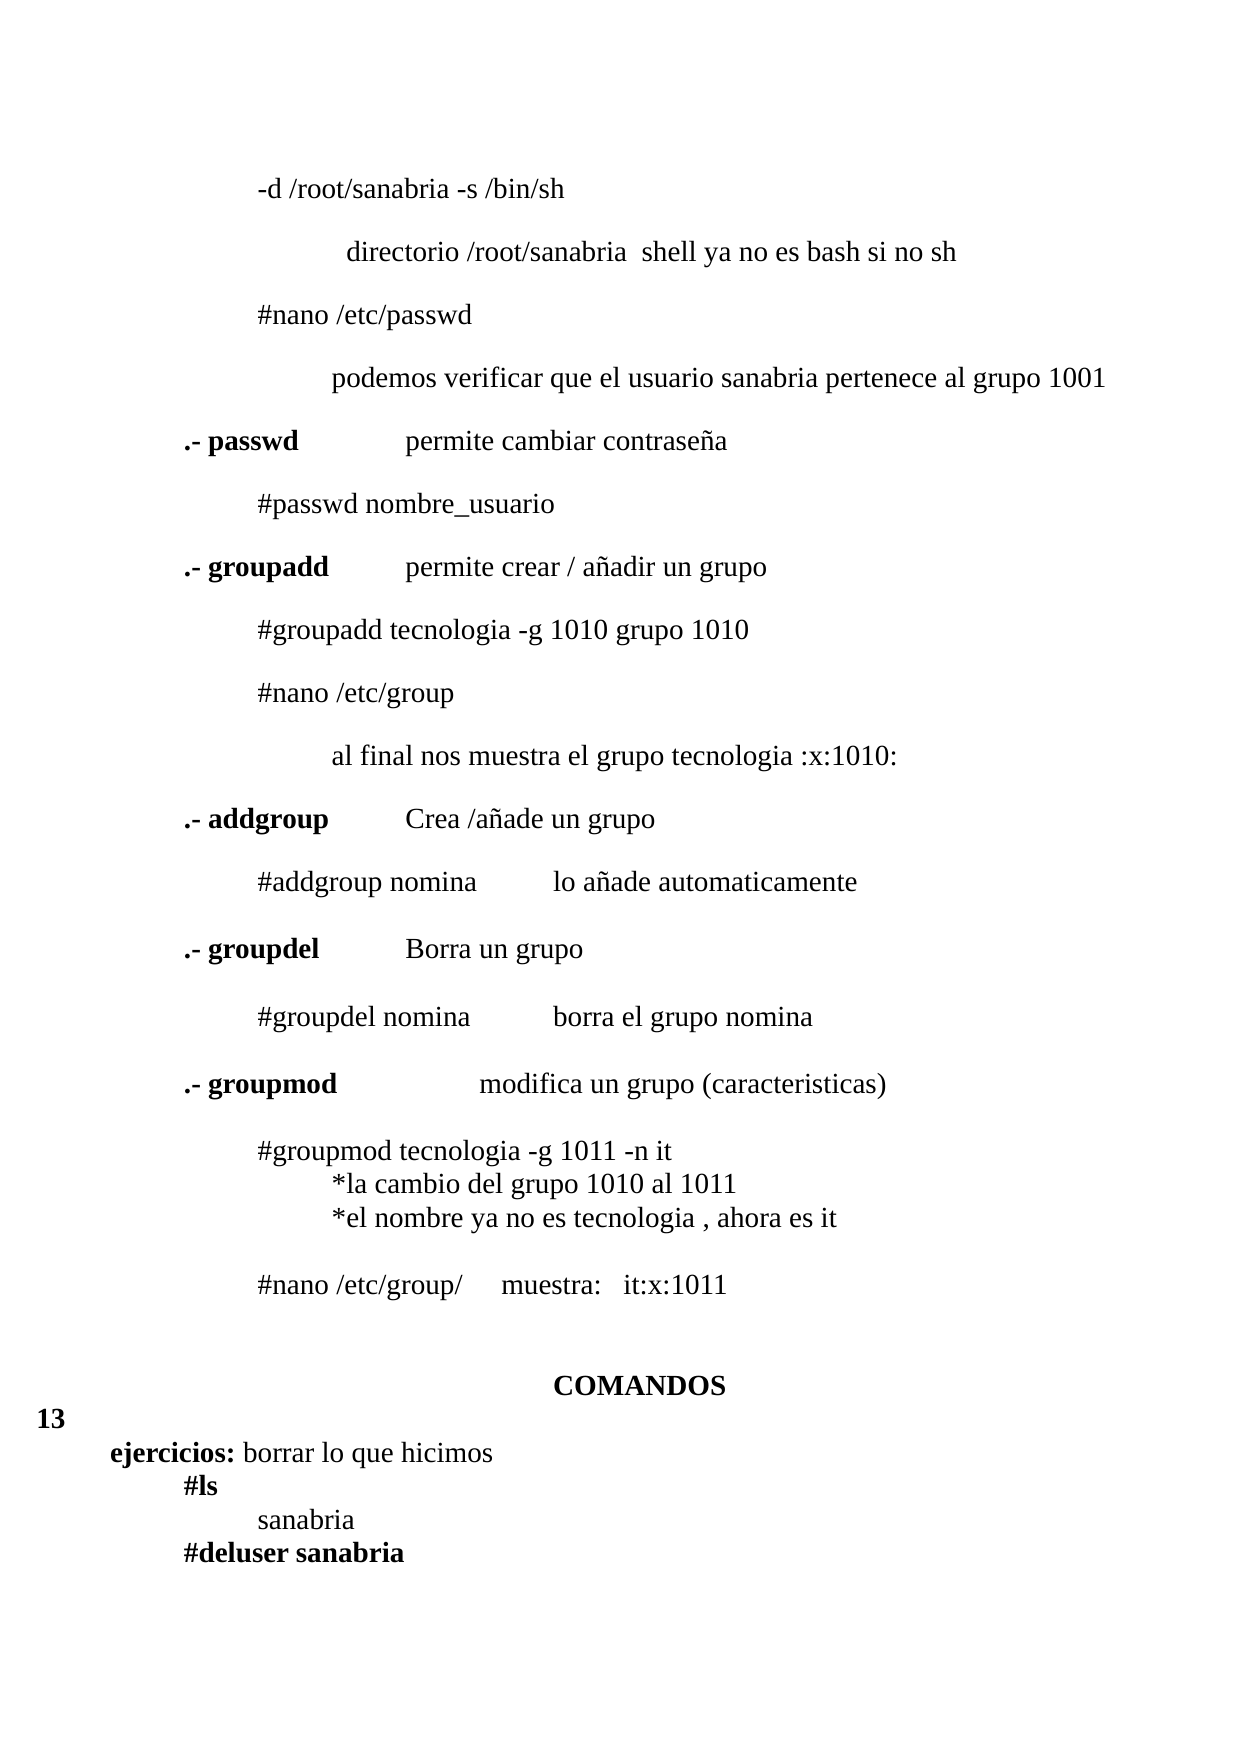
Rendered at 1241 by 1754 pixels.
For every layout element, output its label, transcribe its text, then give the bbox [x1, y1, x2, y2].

text #deluser sanabria [36, 1535, 1194, 1569]
text *la cambio del grupo 1010 al 1011 [36, 1166, 1194, 1200]
text *el nombre ya no es tecnologia , ahora es it [36, 1200, 1194, 1233]
text #nano /etc/group [36, 675, 1194, 709]
text #nano /etc/group/ muestra: it:x:1011 [36, 1267, 1194, 1301]
text #addgroup nomina lo añade automaticamente [36, 864, 1194, 898]
text .- groupmod modifica un grupo (caracteristicas) [36, 1066, 1194, 1099]
text .- groupdel Borra un grupo [36, 932, 1194, 965]
text COMANDOS [36, 1368, 1194, 1401]
text #groupdel nomina borra el grupo nomina [36, 999, 1194, 1032]
text sanabria [36, 1502, 1194, 1535]
text .- passwd permite cambiar contraseña [36, 423, 1194, 457]
text directorio /root/sanabria shell ya no es bash si no sh [36, 234, 1194, 268]
text .- groupadd permite crear / añadir un grupo [36, 549, 1194, 583]
text .- addgroup Crea /añade un grupo [36, 801, 1194, 835]
text 13 [36, 1401, 1194, 1435]
text #groupmod tecnologia -g 1011 -n it [36, 1133, 1194, 1166]
text podemos verificar que el usuario sanabria pertenece al grupo 1001 [36, 360, 1194, 394]
text #groupadd tecnologia -g 1010 grupo 1010 [36, 612, 1194, 646]
text al final nos muestra el grupo tecnologia :x:1010: [36, 738, 1194, 772]
text ejercicios: borrar lo que hicimos [36, 1435, 1194, 1468]
text -d /root/sanabria -s /bin/sh [36, 171, 1194, 205]
text #passwd nombre_usuario [36, 486, 1194, 520]
text #nano /etc/passwd [36, 297, 1194, 331]
text #ls [36, 1468, 1194, 1502]
